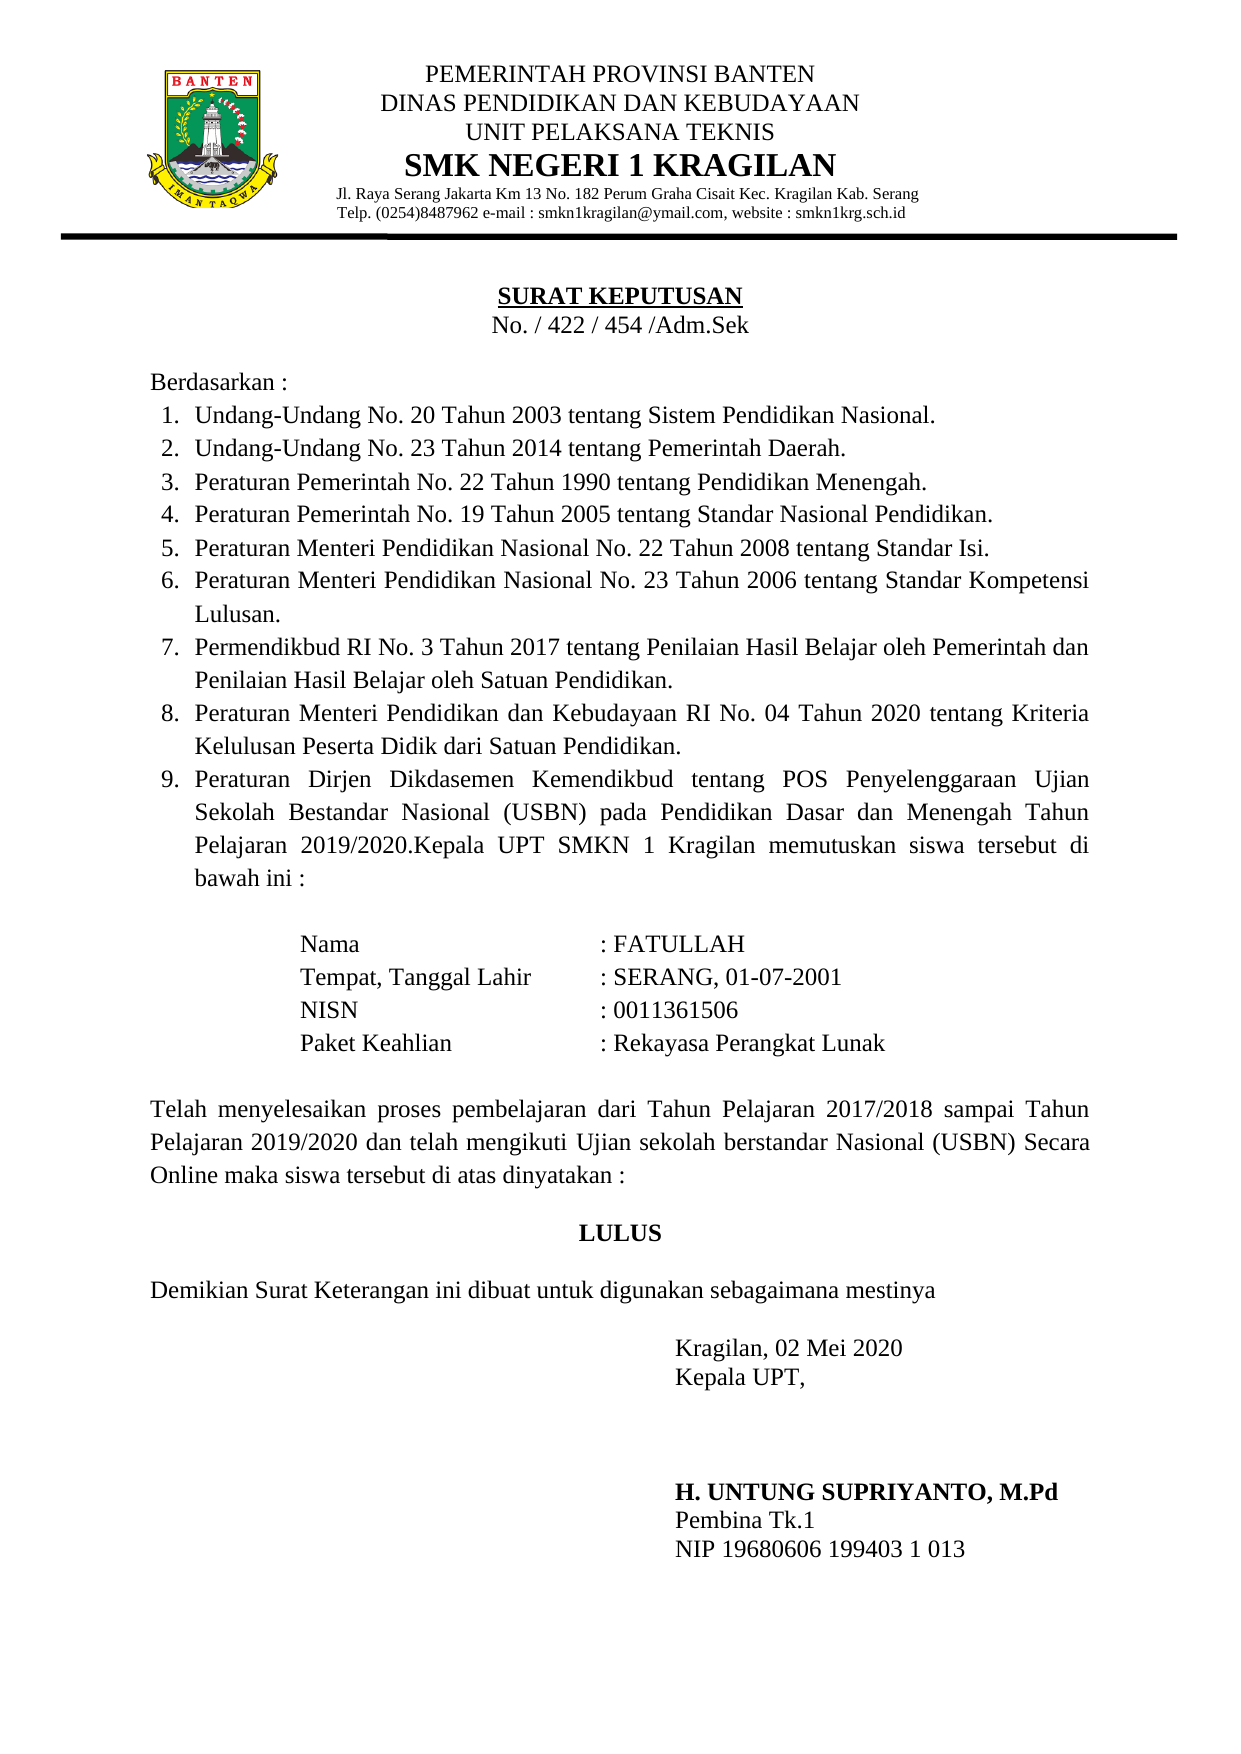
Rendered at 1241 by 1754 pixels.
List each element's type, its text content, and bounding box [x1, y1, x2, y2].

text Demikian Surat Keterangan ini dibuat untuk digunakan sebagaimana mestinya [150, 1276, 1090, 1304]
list Undang-Undang No. 20 Tahun 2003 tentang Sistem Pendidikan Nasional. [179, 401, 1090, 429]
list Peraturan Dirjen Dikdasemen Kemendikbud tentang POS Penyelenggaraan Ujian Sekolah Bestandar Nasional (USBN) pada Pendidikan Dasar dan Menengah Tahun Pelajaran 2019/2020.Kepala UPT SMKN 1 Kragilan memutuskan siswa tersebut di bawah ini : [179, 764, 1090, 892]
text Telah menyelesaikan proses pembelajaran dari Tahun Pelajaran 2017/2018 sampai Tahun Pelajaran 2019/2020 dan telah mengikuti Ujian sekolah berstandar Nasional (USBN) Secara Online maka siswa tersebut di atas dinyatakan : [150, 1094, 1090, 1189]
list Peraturan Menteri Pendidikan Nasional No. 22 Tahun 2008 tentang Standar Isi. [179, 533, 1090, 561]
list Peraturan Menteri Pendidikan Nasional No. 23 Tahun 2006 tentang Standar Kompetensi Lulusan. [179, 566, 1090, 627]
list Peraturan Pemerintah No. 19 Tahun 2005 tentang Standar Nasional Pendidikan. [179, 499, 1090, 528]
text Kragilan, 02 Mei 2020 [150, 1333, 1090, 1362]
list Peraturan Menteri Pendidikan dan Kebudayaan RI No. 04 Tahun 2020 tentang Kriteria Kelulusan Peserta Didik dari Satuan Pendidikan. [179, 698, 1090, 759]
list Undang-Undang No. 23 Tahun 2014 tentang Pemerintah Daerah. [179, 433, 1090, 462]
picture [146, 70, 279, 208]
text LULUS [150, 1218, 1090, 1247]
list Permendikbud RI No. 3 Tahun 2017 tentang Penilaian Hasil Belajar oleh Pemerintah dan Penilaian Hasil Belajar oleh Satuan Pendidikan. [179, 632, 1090, 693]
text H. UNTUNG SUPRIYANTO, M.Pd [150, 1477, 1090, 1506]
text Nama : FATULLAH [150, 929, 1090, 958]
text No. / 422 / 454 /Adm.Sek [150, 310, 1090, 339]
text SURAT KEPUTUSAN [150, 281, 1090, 310]
text Pembina Tk.1 [150, 1506, 1090, 1534]
text NIP 19680606 199403 1 013 [150, 1534, 1090, 1563]
text NISN : 0011361506 [150, 995, 1090, 1024]
text Paket Keahlian : Rekayasa Perangkat Lunak [150, 1028, 1090, 1057]
text Tempat, Tanggal Lahir : SERANG, 01-07-2001 [150, 962, 1090, 991]
text Berdasarkan : [150, 367, 1090, 396]
list Peraturan Pemerintah No. 22 Tahun 1990 tentang Pendidikan Menengah. [179, 467, 1090, 495]
text Kepala UPT, [150, 1362, 1090, 1391]
